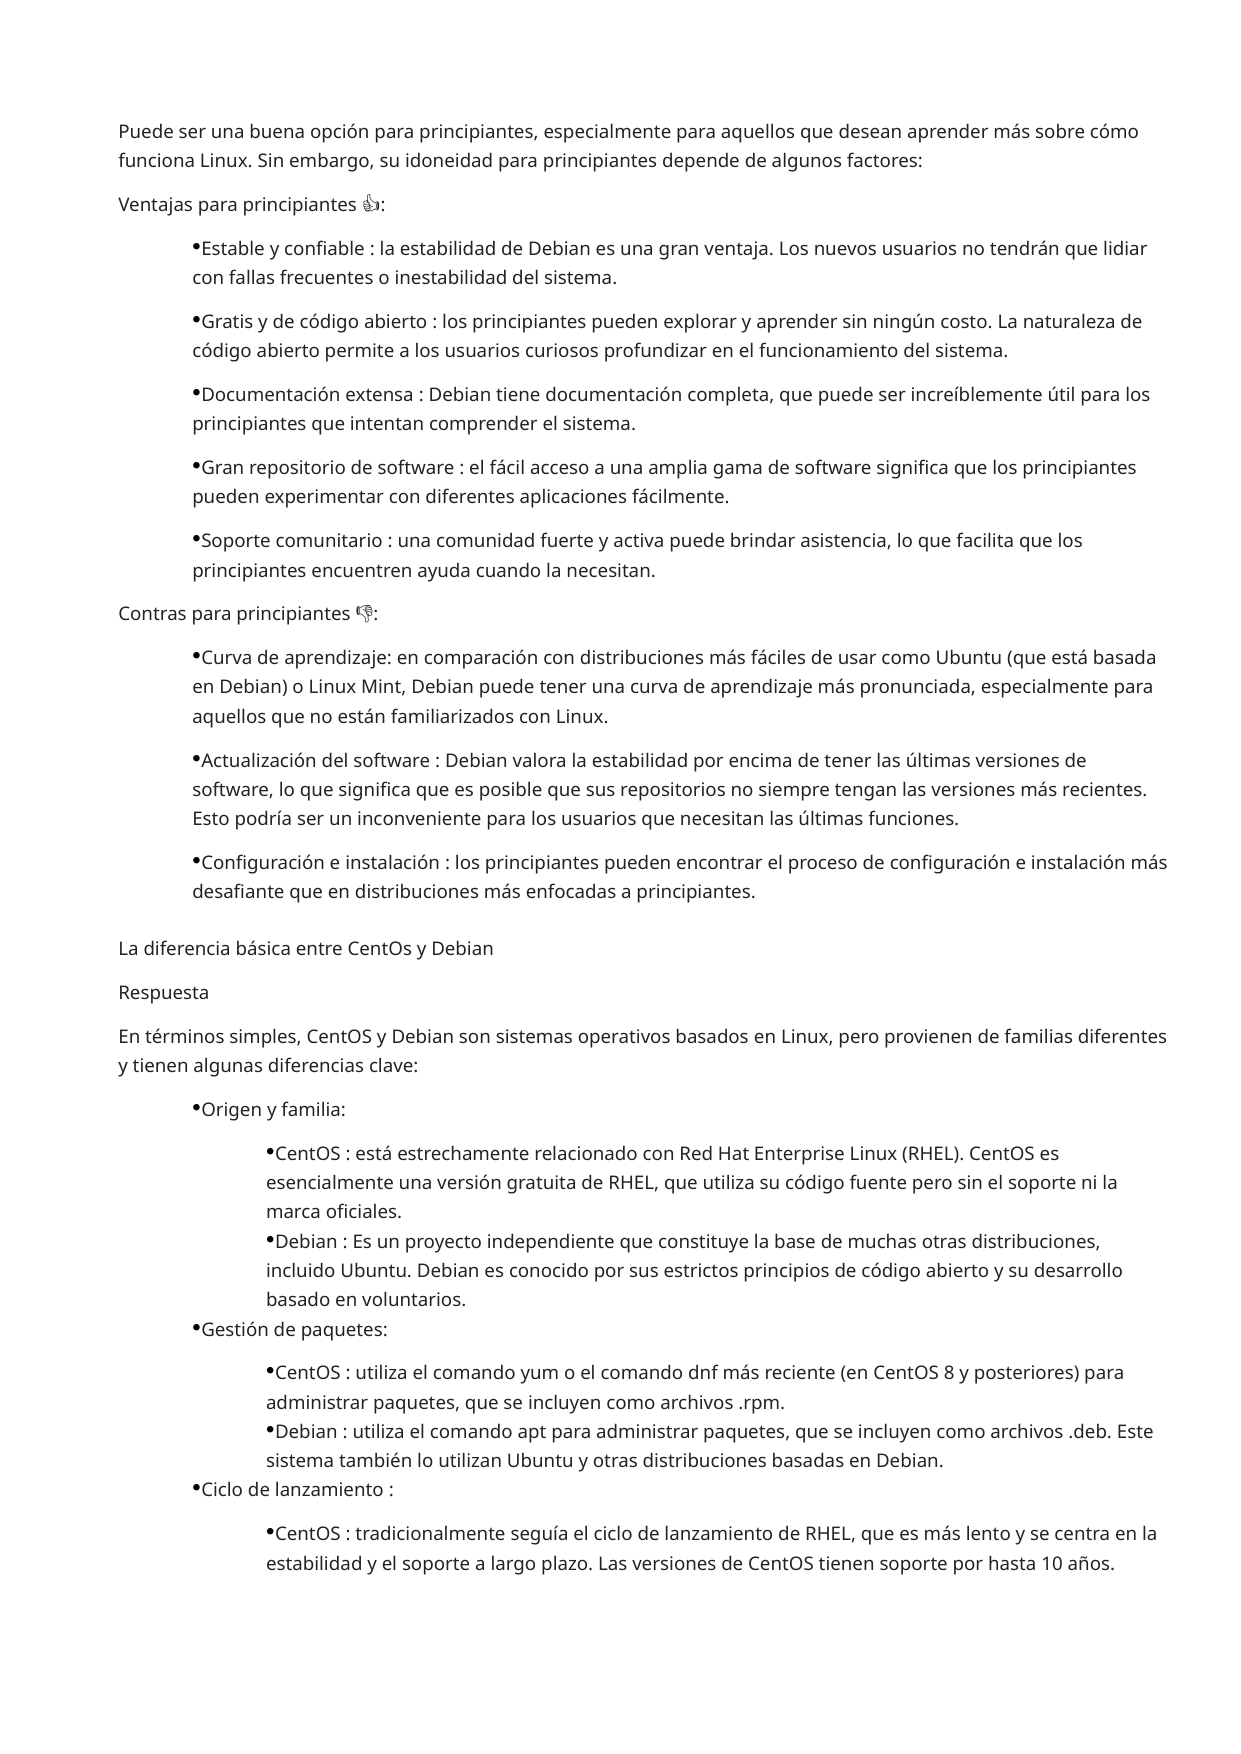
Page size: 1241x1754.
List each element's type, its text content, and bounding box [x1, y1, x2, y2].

list Debian : utiliza el comando apt para administrar paquetes, que se incluyen como archivos .deb. Este sistema también lo utilizan Ubuntu y otras distribuciones basadas en Debian. [118, 1418, 1168, 1473]
list Soporte comunitario : una comunidad fuerte y activa puede brindar asistencia, lo que facilita que los principiantes encuentren ayuda cuando la necesitan. [118, 528, 1168, 582]
list CentOS : utiliza el comando yum o el comando dnf más reciente (en CentOS 8 y posteriores) para administrar paquetes, que se incluyen como archivos .rpm. [118, 1360, 1168, 1414]
text En términos simples, CentOS y Debian son sistemas operativos basados ​​en Linux, pero provienen de familias diferentes y tienen algunas diferencias clave: [118, 1023, 1168, 1078]
list Ciclo de lanzamiento : [118, 1477, 1168, 1502]
list Origen y familia: [118, 1096, 1168, 1122]
text Ventajas para principiantes 👍: [118, 191, 1168, 217]
text Puede ser una buena opción para principiantes, especialmente para aquellos que desean aprender más sobre cómo funciona Linux. Sin embargo, su idoneidad para principiantes depende de algunos factores: [118, 118, 1168, 173]
list Documentación extensa : Debian tiene documentación completa, que puede ser increíblemente útil para los principiantes que intentan comprender el sistema. [118, 381, 1168, 436]
text Contras para principiantes 👎: [118, 601, 1168, 626]
list CentOS : tradicionalmente seguía el ciclo de lanzamiento de RHEL, que es más lento y se centra en la estabilidad y el soporte a largo plazo. Las versiones de CentOS tienen soporte por hasta 10 años. [118, 1521, 1168, 1575]
list Gratis y de código abierto : los principiantes pueden explorar y aprender sin ningún costo. La naturaleza de código abierto permite a los usuarios curiosos profundizar en el funcionamiento del sistema. [118, 308, 1168, 363]
list Gestión de paquetes: [118, 1316, 1168, 1341]
list Configuración e instalación : los principiantes pueden encontrar el proceso de configuración e instalación más desafiante que en distribuciones más enfocadas a principiantes. [118, 849, 1168, 904]
list Estable y confiable : la estabilidad de Debian es una gran ventaja. Los nuevos usuarios no tendrán que lidiar con fallas frecuentes o inestabilidad del sistema. [118, 235, 1168, 290]
text Respuesta [118, 979, 1168, 1005]
list Curva de aprendizaje: en comparación con distribuciones más fáciles de usar como Ubuntu (que está basada en Debian) o Linux Mint, Debian puede tener una curva de aprendizaje más pronunciada, especialmente para aquellos que no están familiarizados con Linux. [118, 644, 1168, 729]
list Actualización del software : Debian valora la estabilidad por encima de tener las últimas versiones de software, lo que significa que es posible que sus repositorios no siempre tengan las versiones más recientes. Esto podría ser un inconveniente para los usuarios que necesitan las últimas funciones. [118, 747, 1168, 831]
list CentOS : está estrechamente relacionado con Red Hat Enterprise Linux (RHEL). CentOS es esencialmente una versión gratuita de RHEL, que utiliza su código fuente pero sin el soporte ni la marca oficiales. [118, 1140, 1168, 1224]
subtitle La diferencia básica entre CentOs y Debian [118, 935, 1168, 961]
list Gran repositorio de software : el fácil acceso a una amplia gama de software significa que los principiantes pueden experimentar con diferentes aplicaciones fácilmente. [118, 454, 1168, 509]
list Debian : Es un proyecto independiente que constituye la base de muchas otras distribuciones, incluido Ubuntu. Debian es conocido por sus estrictos principios de código abierto y su desarrollo basado en voluntarios. [118, 1228, 1168, 1312]
